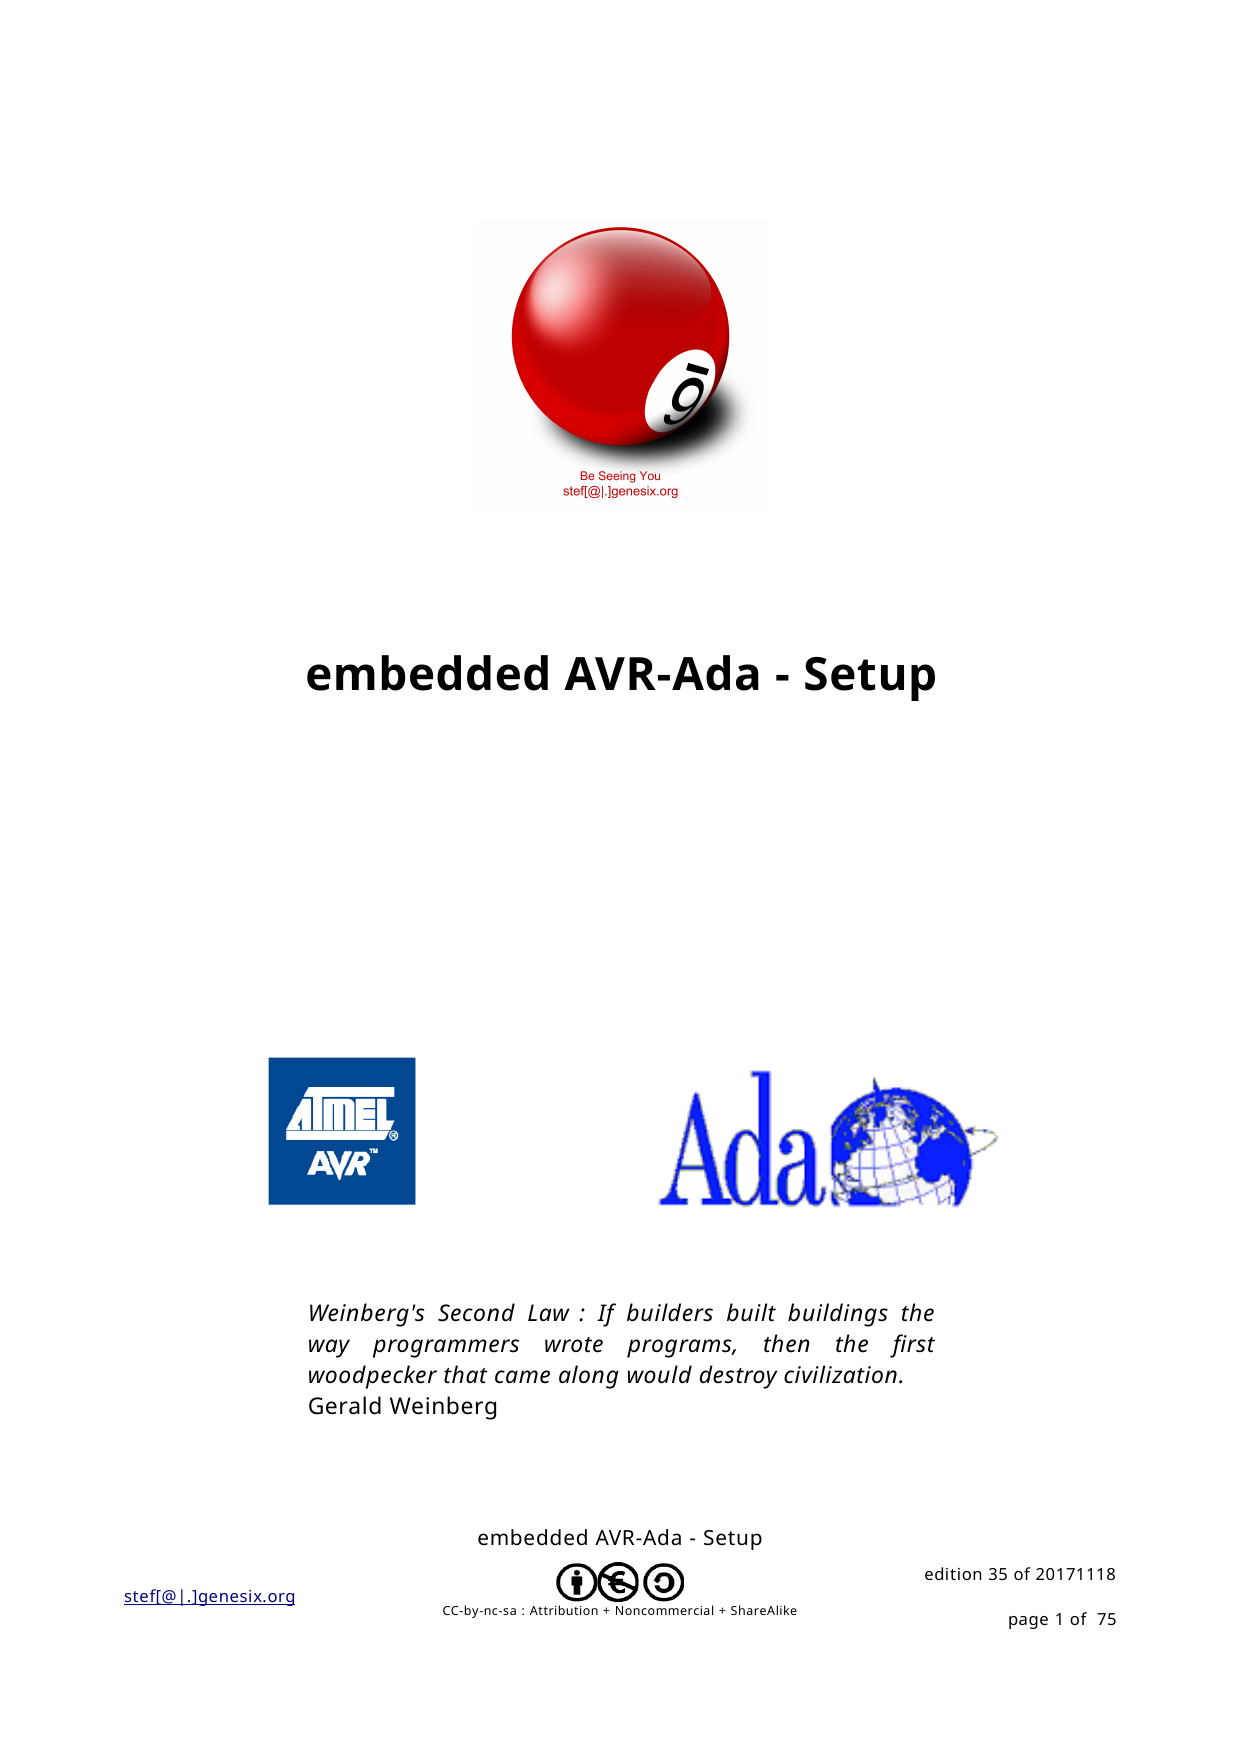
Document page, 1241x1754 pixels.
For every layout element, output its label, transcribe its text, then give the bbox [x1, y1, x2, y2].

text embedded AVR-Ada - Setup [126, 642, 1117, 704]
picture [472, 219, 768, 515]
picture [653, 1061, 1005, 1222]
text Weinberg's Second Law : If builders built buildings the way programmers wrote programs, then the first woodpecker that came along would destroy civilization. [308, 1297, 938, 1390]
picture [642, 1562, 684, 1602]
picture [555, 1562, 639, 1602]
text Gerald Weinberg [308, 1390, 938, 1421]
picture [268, 1057, 416, 1205]
